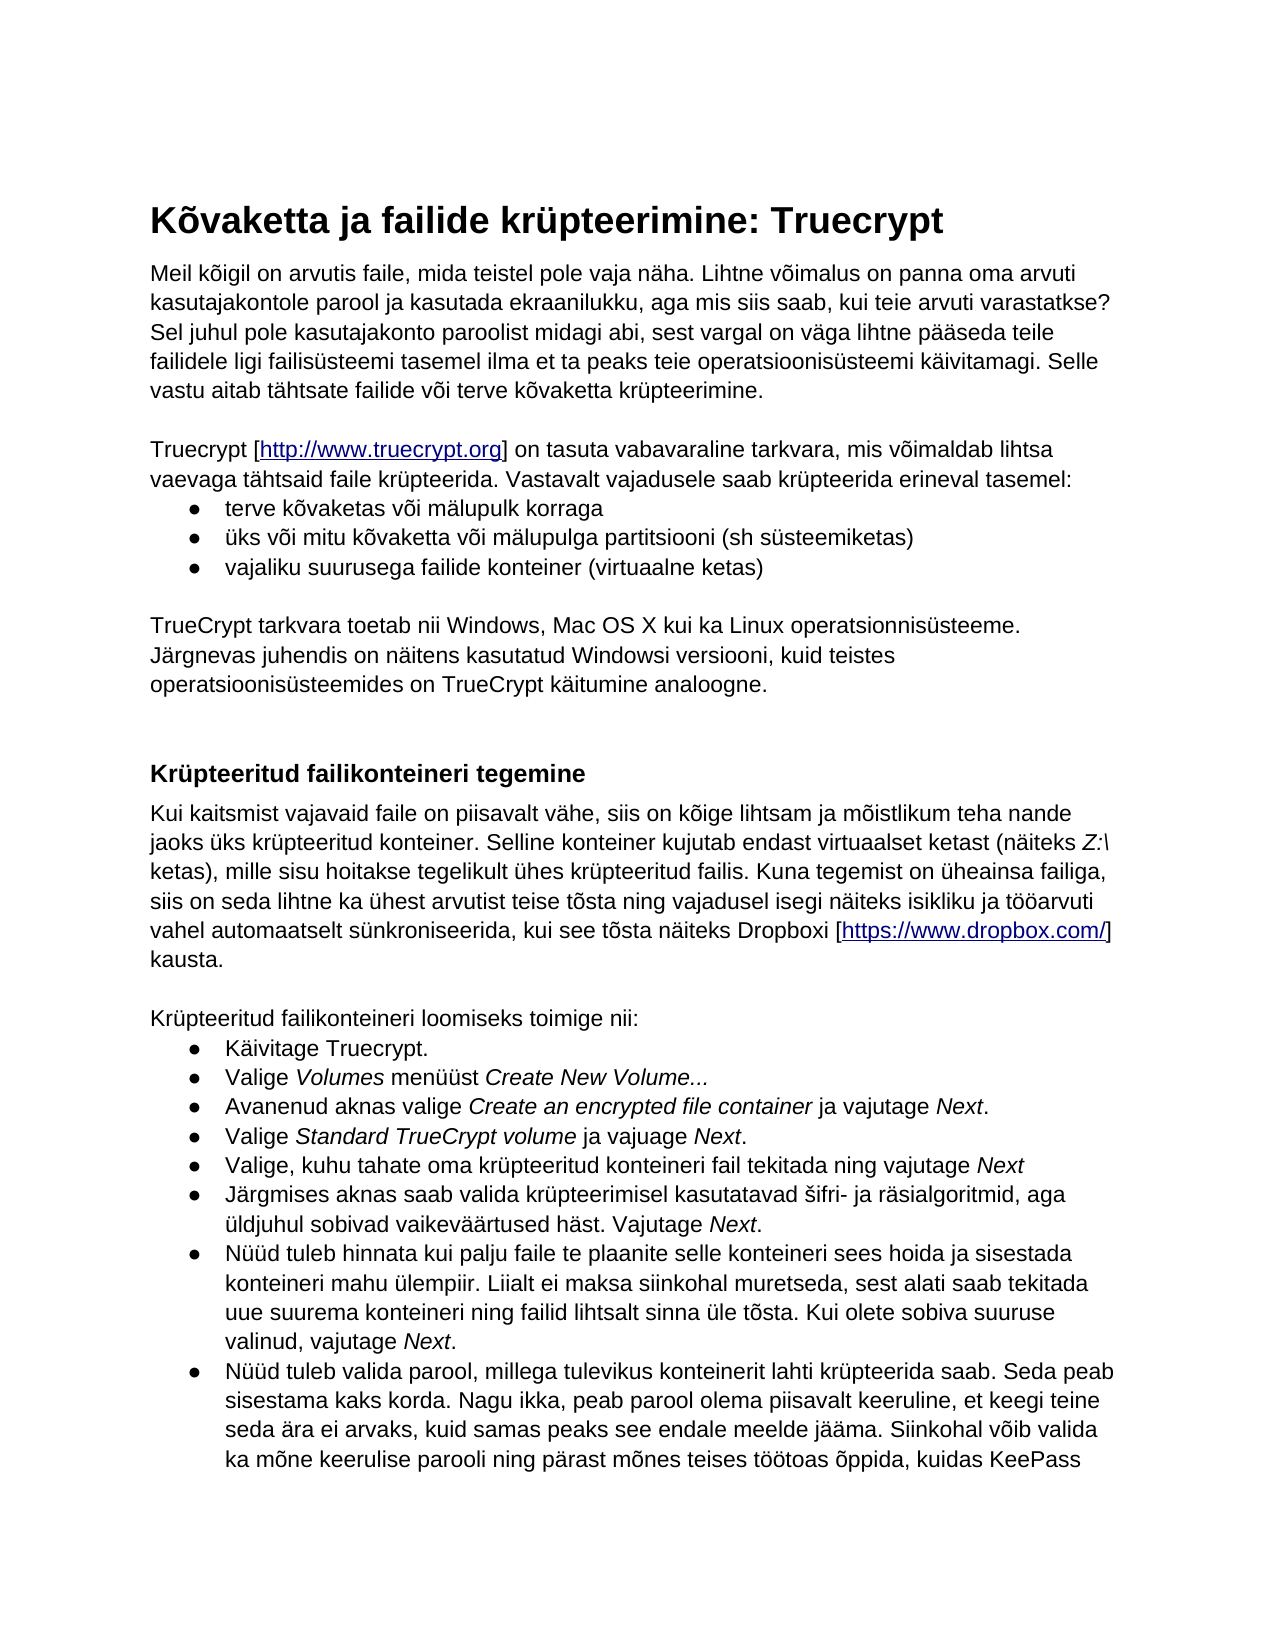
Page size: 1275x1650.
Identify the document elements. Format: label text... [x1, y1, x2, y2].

list Järgmises aknas saab valida krüpteerimisel kasutatavad šifri- ja räsialgoritmid, aga üldjuhul sobivad vaikeväärtused häst. Vajutage Next. [187, 1182, 1125, 1237]
text Truecrypt [http://www.truecrypt.org] on tasuta vabavaraline tarkvara, mis võimaldab lihtsa vaevaga tähtsaid faile krüpteerida. Vastavalt vajadusele saab krüpteerida erineval tasemel: [150, 437, 1125, 492]
list Valige Standard TrueCrypt volume ja vajuage Next. [187, 1123, 1125, 1149]
list Nüüd tuleb valida parool, millega tulevikus konteinerit lahti krüpteerida saab. Seda peab sisestama kaks korda. Nagu ikka, peab parool olema piisavalt keeruline, et keegi teine seda ära ei arvaks, kuid samas peaks see endale meelde jääma. Siinkohal võib valida ka mõne keerulise parooli ning pärast mõnes teises töötoas õppida, kuidas KeePass [187, 1358, 1125, 1472]
list terve kõvaketas või mälupulk korraga [187, 496, 1125, 521]
list Avanenud aknas valige Create an encrypted file container ja vajutage Next. [187, 1094, 1125, 1119]
list üks või mitu kõvaketta või mälupulga partitsiooni (sh süsteemiketas) [187, 525, 1125, 551]
text Kui kaitsmist vajavaid faile on piisavalt vähe, siis on kõige lihtsam ja mõistlikum teha nande jaoks üks krüpteeritud konteiner. Selline konteiner kujutab endast virtuaalset ketast (näiteks Z:\ ketas), mille sisu hoitakse tegelikult ühes krüpteeritud failis. Kuna tegemist on üheainsa failiga, siis on seda lihtne ka ühest arvutist teise tõsta ning vajadusel isegi näiteks isikliku ja tööarvuti vahel automaatselt sünkroniseerida, kui see tõsta näiteks Dropboxi [https://www.dropbox.com/] kausta. [150, 800, 1125, 973]
list Valige, kuhu tahate oma krüpteeritud konteineri fail tekitada ning vajutage Next [187, 1153, 1125, 1178]
list vajaliku suurusega failide konteiner (virtuaalne ketas) [187, 554, 1125, 580]
text TrueCrypt tarkvara toetab nii Windows, Mac OS X kui ka Linux operatsionnisüsteeme. Järgnevas juhendis on näitens kasutatud Windowsi versiooni, kuid teistes operatsioonisüsteemides on TrueCrypt käitumine analoogne. [150, 613, 1125, 697]
subtitle Kõvaketta ja failide krüpteerimine: Truecrypt [150, 200, 1125, 242]
list Valige Volumes menüüst Create New Volume... [187, 1064, 1125, 1090]
list Nüüd tuleb hinnata kui palju faile te plaanite selle konteineri sees hoida ja sisestada konteineri mahu ülempiir. Liialt ei maksa siinkohal muretseda, sest alati saab tekitada uue suurema konteineri ning failid lihtsalt sinna üle tõsta. Kui olete sobiva suuruse valinud, vajutage Next. [187, 1241, 1125, 1354]
subtitle Krüpteeritud failikonteineri tegemine [150, 760, 1125, 788]
list Käivitage Truecrypt. [187, 1035, 1125, 1061]
text Krüpteeritud failikonteineri loomiseks toimige nii: [150, 1006, 1125, 1031]
text Meil kõigil on arvutis faile, mida teistel pole vaja näha. Lihtne võimalus on panna oma arvuti kasutajakontole parool ja kasutada ekraanilukku, aga mis siis saab, kui teie arvuti varastatkse? Sel juhul pole kasutajakonto paroolist midagi abi, sest vargal on väga lihtne pääseda teile failidele ligi failisüsteemi tasemel ilma et ta peaks teie operatsioonisüsteemi käivitamagi. Selle vastu aitab tähtsate failide või terve kõvaketta krüpteerimine. [150, 261, 1125, 404]
